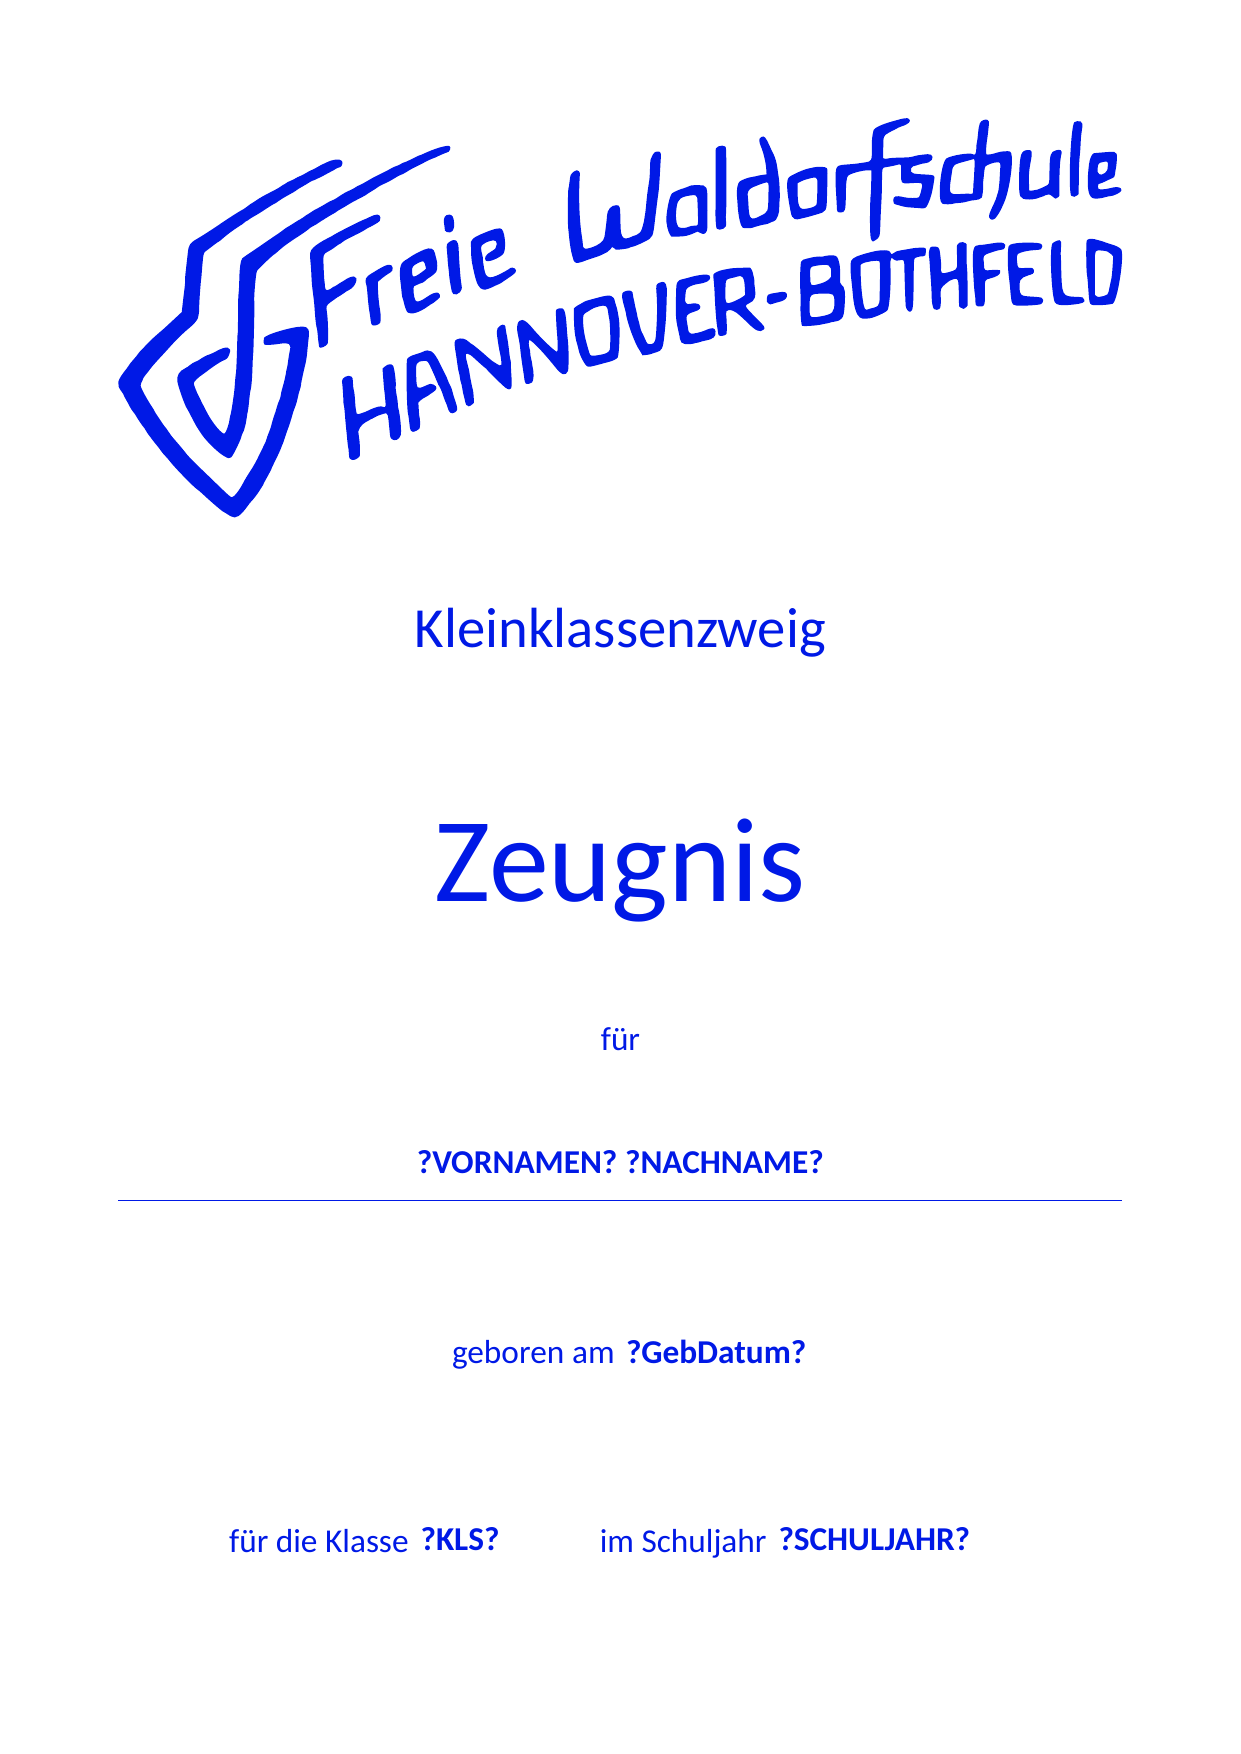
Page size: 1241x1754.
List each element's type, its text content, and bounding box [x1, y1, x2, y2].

table_header ?SCHULJAHR? [772, 1489, 1062, 1577]
table_header geboren am [384, 1300, 620, 1390]
table_header ?GebDatum? [620, 1300, 856, 1390]
subtitle für [118, 1018, 1122, 1058]
table_header ?VORNAMEN? ?NACHNAME? [118, 1121, 1122, 1200]
subtitle Zeugnis [118, 785, 1122, 931]
subtitle Kleinklassenzweig [118, 592, 1122, 661]
table_header ?KLS? [415, 1489, 555, 1577]
table_header für die Klasse [179, 1489, 414, 1577]
table_header im Schuljahr [555, 1489, 772, 1577]
